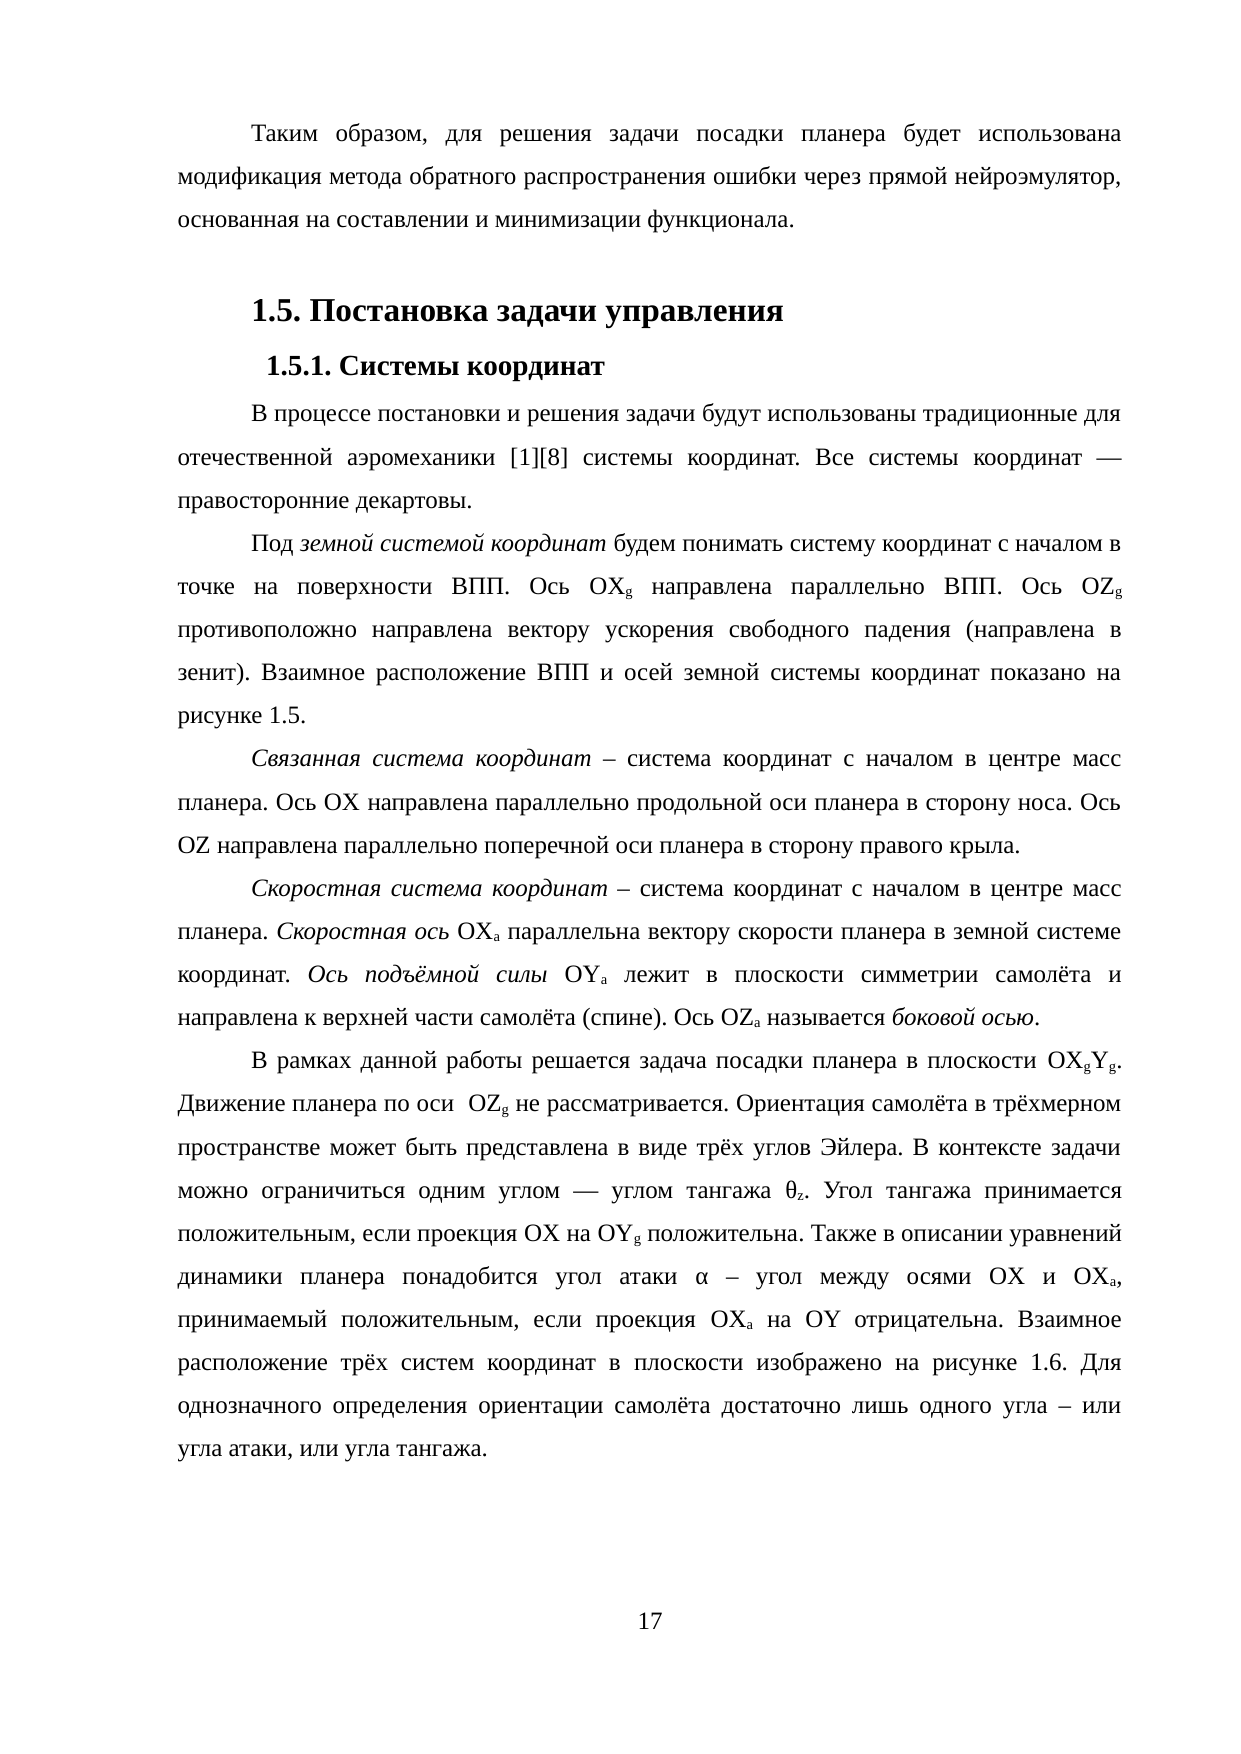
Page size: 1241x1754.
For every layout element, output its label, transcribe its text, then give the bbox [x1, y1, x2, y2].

text Связанная система координат – система координат с началом в центре масс планера. Ось OX направлена параллельно продольной оси планера в сторону носа. Ось OZ направлена параллельно поперечной оси планера в сторону правого крыла. [177, 743, 1122, 858]
text В процессе постановки и решения задачи будут использованы традиционные для отечественной аэромеханики [1][8] системы координат. Все системы координат — правосторонние декартовы. [177, 398, 1122, 513]
text Под земной системой координат будем понимать систему координат с началом в точке на поверхности ВПП. Ось OXg направлена параллельно ВПП. Ось OZg противоположно направлена вектору ускорения свободного падения (направлена в зенит). Взаимное расположение ВПП и осей земной системы координат показано на рисунке 1.5. [177, 528, 1122, 729]
text В рамках данной работы решается задача посадки планера в плоскости OXgYg. Движение планера по оси OZg не рассматривается. Ориентация самолёта в трёхмерном пространстве может быть представлена в виде трёх углов Эйлера. В контексте задачи можно ограничиться одним углом — углом тангажа θz. Угол тангажа принимается положительным, если проекция OX на OYg положительна. Также в описании уравнений динамики планера понадобится угол атаки α – угол между осями OX и OXa, принимаемый положительным, если проекция OXa на OY отрицательна. Взаимное расположение трёх систем координат в плоскости изображено на рисунке 1.6. Для однозначного определения ориентации самолёта достаточно лишь одного угла – или угла атаки, или угла тангажа. [177, 1045, 1122, 1462]
text Скоростная система координат – система координат с началом в центре масс планера. Скоростная ось OXa параллельна вектору скорости планера в земной системе координат. Ось подъёмной силы OYa лежит в плоскости симметрии самолёта и направлена к верхней части самолёта (спине). Ось OZa называется боковой осью. [177, 873, 1122, 1031]
subtitle 1.5.1. Системы координат [266, 348, 1122, 382]
text Таким образом, для решения задачи посадки планера будет использована модификация метода обратного распространения ошибки через прямой нейроэмулятор, основанная на составлении и минимизации функционала. [177, 118, 1122, 233]
subtitle 1.5. Постановка задачи управления [251, 291, 1122, 329]
